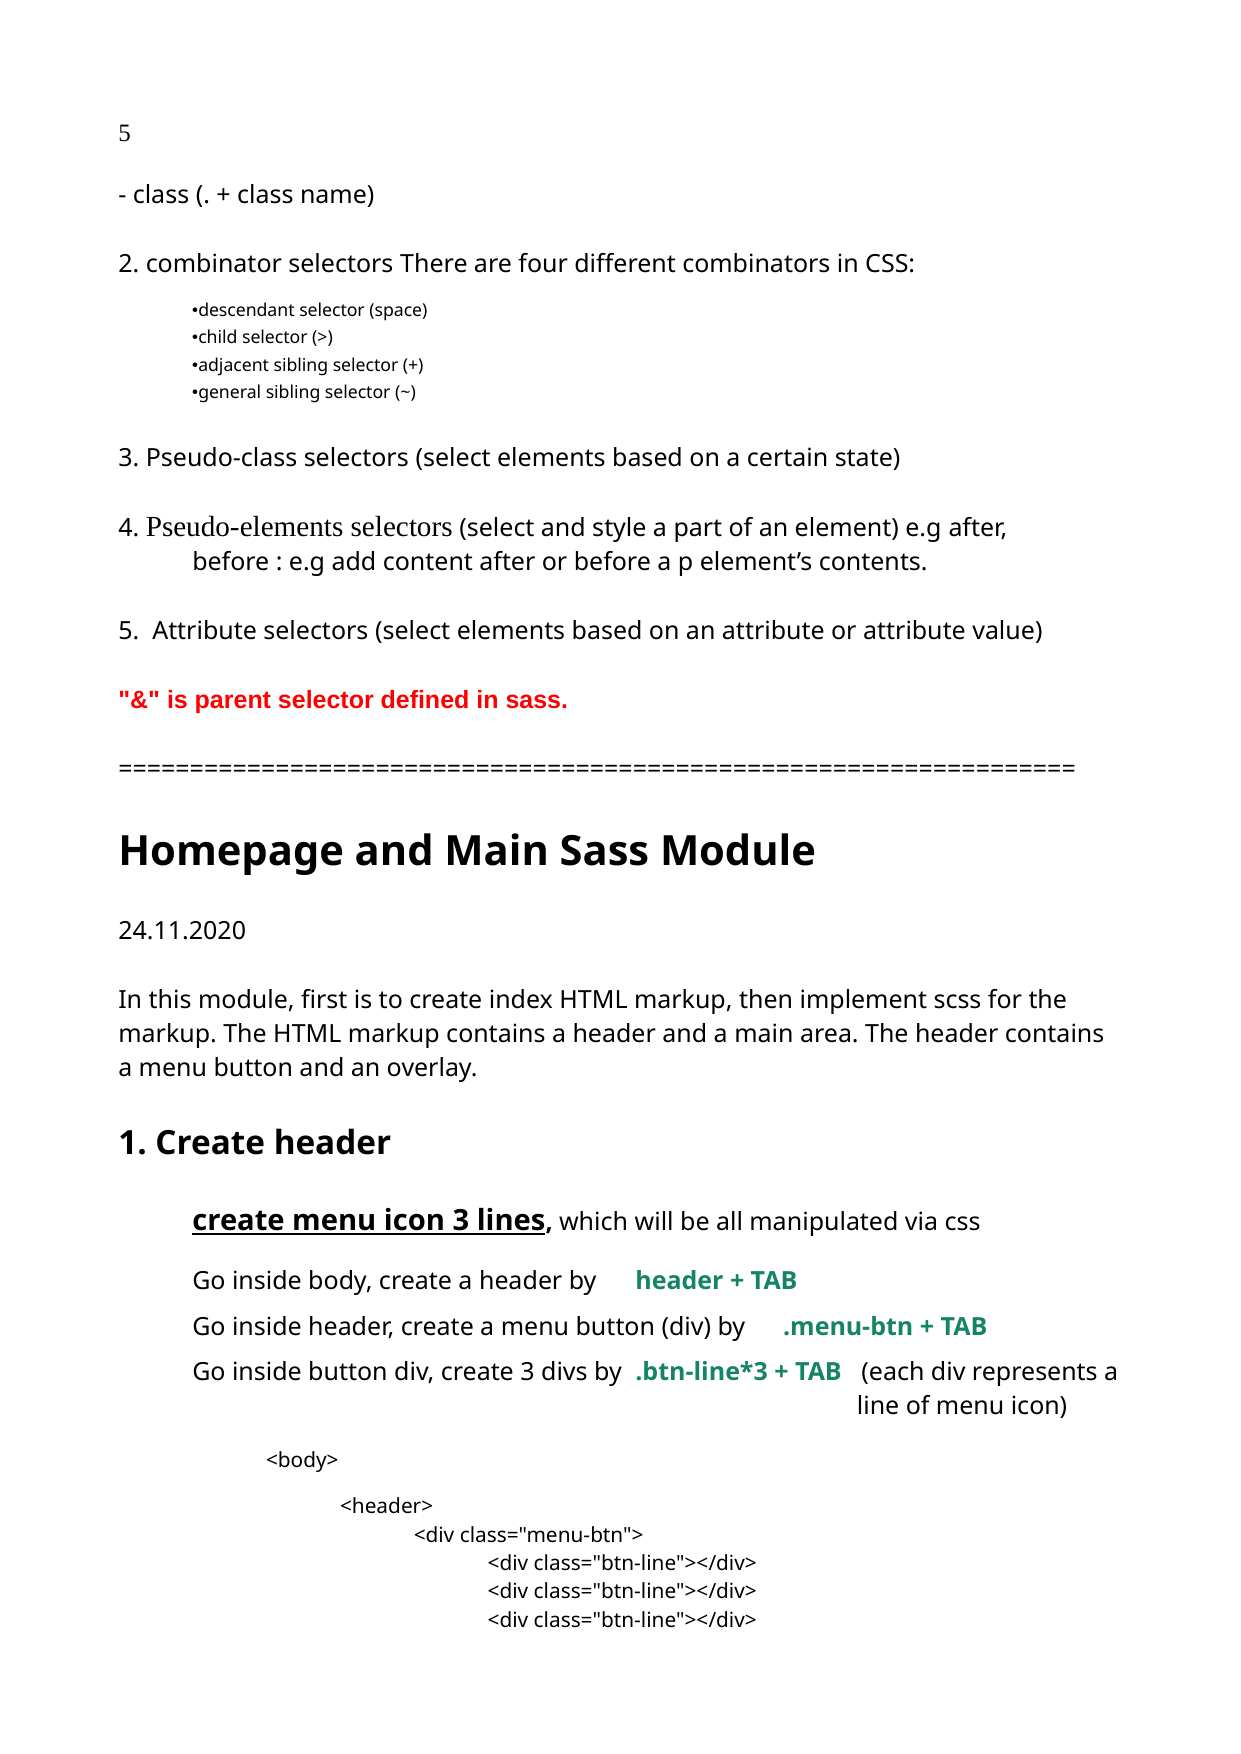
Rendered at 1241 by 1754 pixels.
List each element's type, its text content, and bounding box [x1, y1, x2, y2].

text Go inside header, create a menu button (div) by .menu-btn + TAB [192, 1308, 1122, 1342]
text <div class="menu-btn"> [266, 1520, 1122, 1548]
text =================================================================== [118, 751, 1122, 785]
text Homepage and Main Sass Module [118, 820, 1122, 877]
list child selector (>) [118, 325, 1122, 349]
list descendant selector (space) [118, 297, 1122, 321]
text - class (. + class name) [118, 176, 1122, 210]
text 4. Pseudo-elements selectors (select and style a part of an element) e.g after, before : e.g add content after or before a p element’s contents. [118, 509, 1122, 577]
text 5. Attribute selectors (select elements based on an attribute or attribute value) [118, 613, 1122, 647]
text Go inside body, create a header by header + TAB [192, 1263, 1122, 1297]
text <div class="btn-line"></div> [266, 1605, 1122, 1633]
text 3. Pseudo-class selectors (select elements based on a certain state) [118, 439, 1122, 473]
text 1. Create header [118, 1119, 1122, 1164]
text <body> [266, 1445, 1122, 1474]
list adjacent sibling selector (+) [118, 352, 1122, 376]
text 2. combinator selectors There are four different combinators in CSS: [118, 246, 1122, 280]
text Go inside button div, create 3 divs by .btn-line*3 + TAB (each div represents a line of menu icon) [192, 1354, 1122, 1422]
text <div class="btn-line"></div> [266, 1548, 1122, 1577]
text create menu icon 3 lines, which will be all manipulated via css [118, 1200, 1122, 1239]
text <div class="btn-line"></div> [266, 1577, 1122, 1605]
text In this module, first is to create index HTML markup, then implement scss for the markup. The HTML markup contains a header and a main area. The header contains a menu button and an overlay. [118, 982, 1122, 1084]
text 24.11.2020 [118, 912, 1122, 946]
text "&" is parent selector defined in sass. [118, 682, 1122, 716]
list general sibling selector (~) [118, 380, 1122, 404]
text <header> [266, 1491, 1122, 1520]
